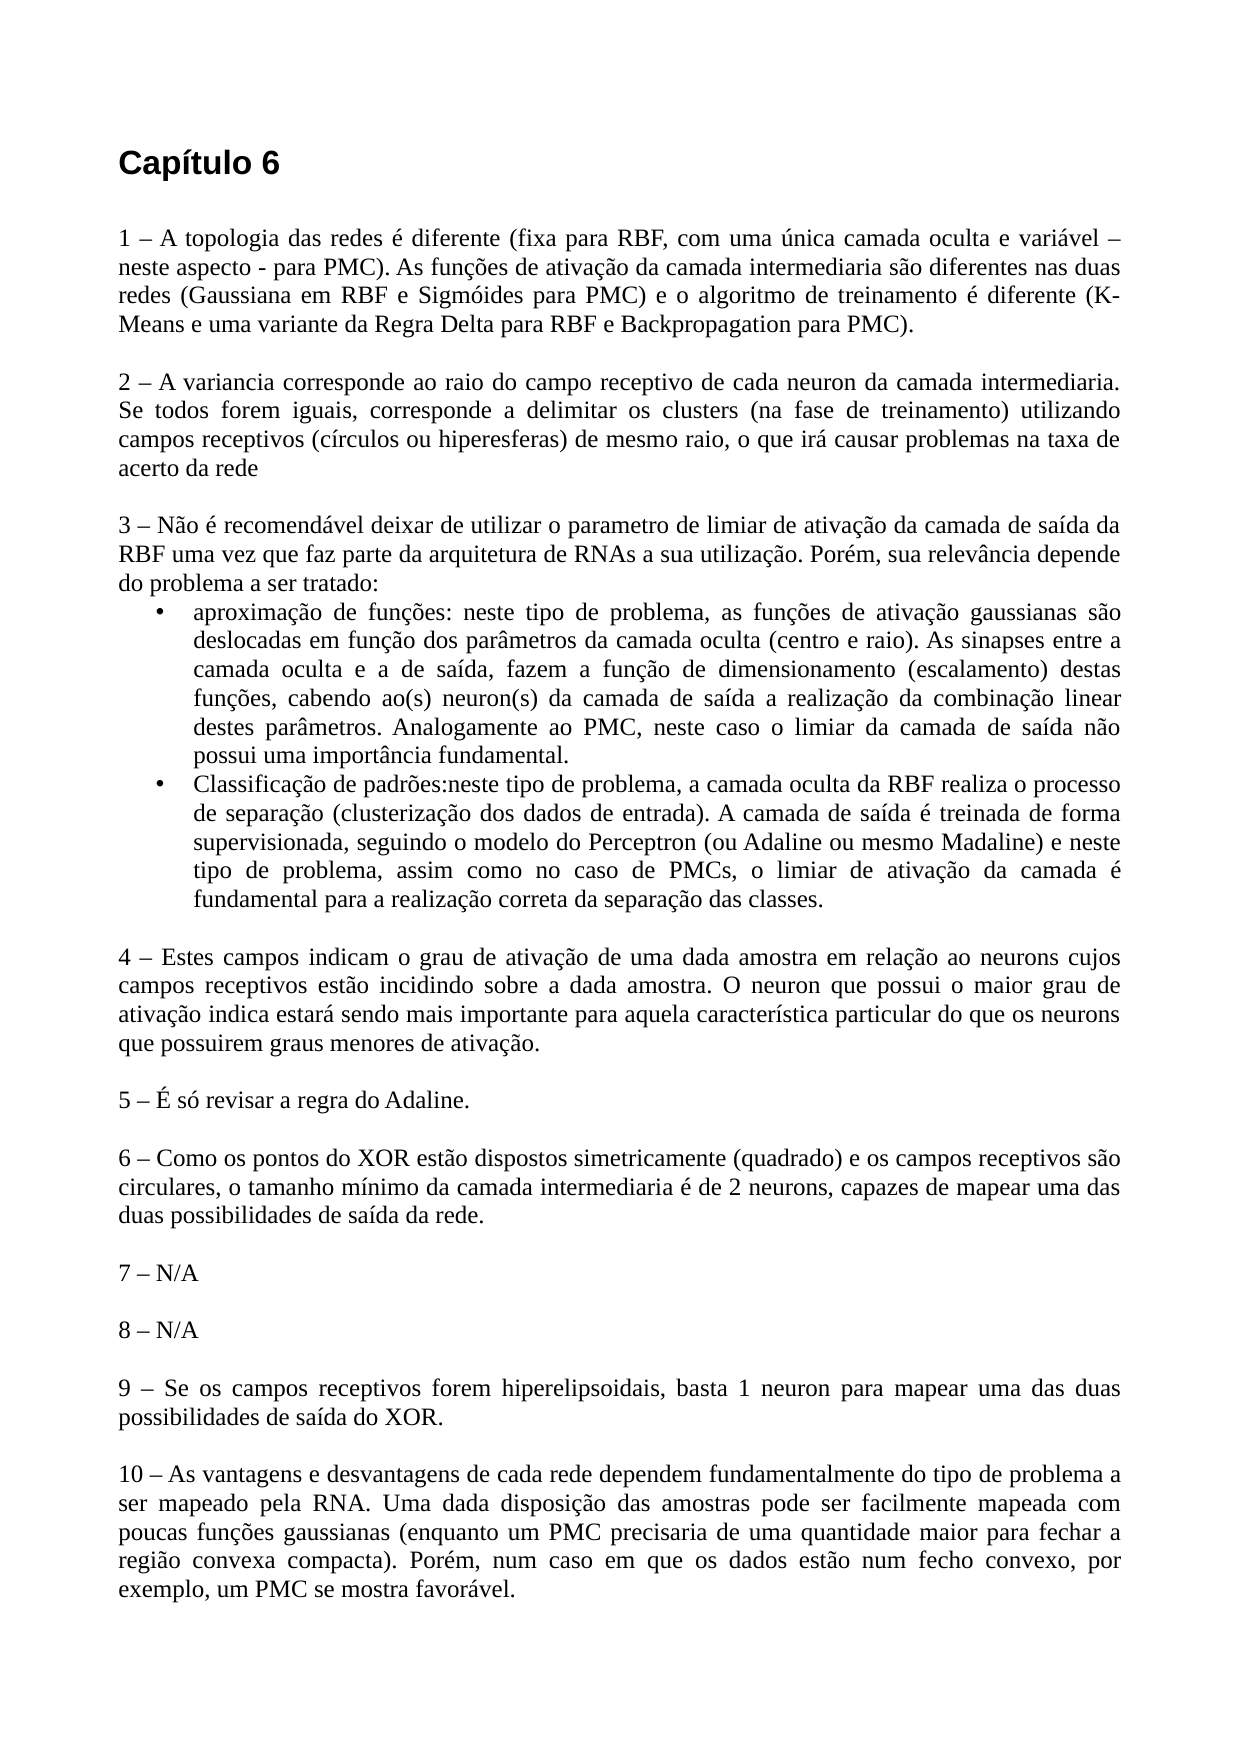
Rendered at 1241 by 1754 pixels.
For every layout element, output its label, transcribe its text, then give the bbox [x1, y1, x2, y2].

text 7 – N/A [118, 1258, 1122, 1287]
text 9 – Se os campos receptivos forem hiperelipsoidais, basta 1 neuron para mapear uma das duas possibilidades de saída do XOR. [118, 1373, 1122, 1431]
text 5 – É só revisar a regra do Adaline. [118, 1086, 1122, 1114]
list Classificação de padrões:neste tipo de problema, a camada oculta da RBF realiza o processo de separação (clusterização dos dados de entrada). A camada de saída é treinada de forma supervisionada, seguindo o modelo do Perceptron (ou Adaline ou mesmo Madaline) e neste tipo de problema, assim como no caso de PMCs, o limiar de ativação da camada é fundamental para a realização correta da separação das classes. [156, 769, 1122, 913]
text 1 – A topologia das redes é diferente (fixa para RBF, com uma única camada oculta e variável – neste aspecto - para PMC). As funções de ativação da camada intermediaria são diferentes nas duas redes (Gaussiana em RBF e Sigmóides para PMC) e o algoritmo de treinamento é diferente (K-Means e uma variante da Regra Delta para RBF e Backpropagation para PMC). [118, 223, 1122, 338]
text 6 – Como os pontos do XOR estão dispostos simetricamente (quadrado) e os campos receptivos são circulares, o tamanho mínimo da camada intermediaria é de 2 neurons, capazes de mapear uma das duas possibilidades de saída da rede. [118, 1143, 1122, 1229]
text 2 – A variancia corresponde ao raio do campo receptivo de cada neuron da camada intermediaria. Se todos forem iguais, corresponde a delimitar os clusters (na fase de treinamento) utilizando campos receptivos (círculos ou hiperesferas) de mesmo raio, o que irá causar problemas na taxa de acerto da rede [118, 367, 1122, 482]
text 10 – As vantagens e desvantagens de cada rede dependem fundamentalmente do tipo de problema a ser mapeado pela RNA. Uma dada disposição das amostras pode ser facilmente mapeada com poucas funções gaussianas (enquanto um PMC precisaria de uma quantidade maior para fechar a região convexa compacta). Porém, num caso em que os dados estão num fecho convexo, por exemplo, um PMC se mostra favorável. [118, 1459, 1122, 1603]
list aproximação de funções: neste tipo de problema, as funções de ativação gaussianas são deslocadas em função dos parâmetros da camada oculta (centro e raio). As sinapses entre a camada oculta e a de saída, fazem a função de dimensionamento (escalamento) destas funções, cabendo ao(s) neuron(s) da camada de saída a realização da combinação linear destes parâmetros. Analogamente ao PMC, neste caso o limiar da camada de saída não possui uma importância fundamental. [156, 597, 1122, 769]
subtitle Capítulo 6 [118, 143, 1122, 182]
text 8 – N/A [118, 1316, 1122, 1344]
text 4 – Estes campos indicam o grau de ativação de uma dada amostra em relação ao neurons cujos campos receptivos estão incidindo sobre a dada amostra. O neuron que possui o maior grau de ativação indica estará sendo mais importante para aquela característica particular do que os neurons que possuirem graus menores de ativação. [118, 942, 1122, 1057]
text 3 – Não é recomendável deixar de utilizar o parametro de limiar de ativação da camada de saída da RBF uma vez que faz parte da arquitetura de RNAs a sua utilização. Porém, sua relevância depende do problema a ser tratado: [118, 511, 1122, 597]
